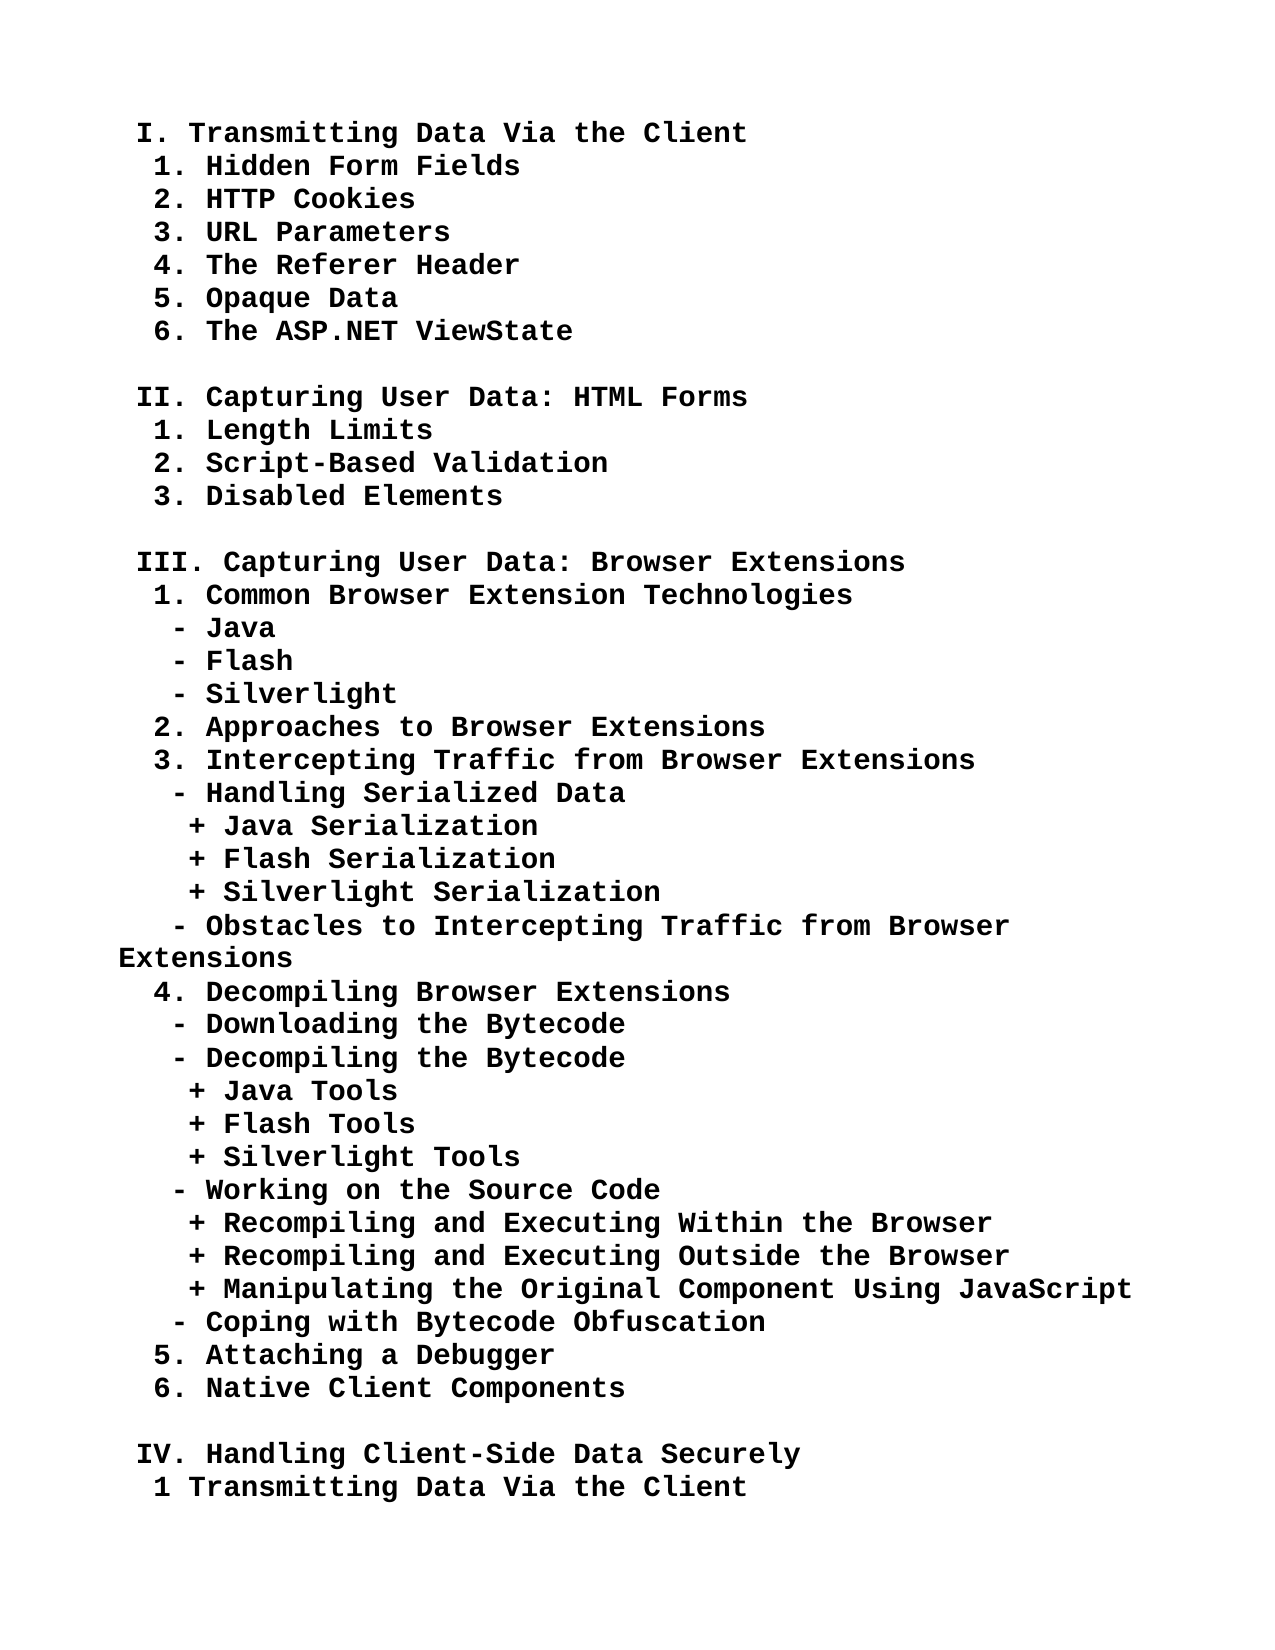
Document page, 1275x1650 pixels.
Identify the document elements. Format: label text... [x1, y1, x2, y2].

text - Handling Serialized Data [118, 778, 1157, 812]
text + Silverlight Tools [118, 1142, 1157, 1175]
text - Java [118, 613, 1157, 646]
text - Working on the Source Code [118, 1175, 1157, 1208]
text 1. Length Limits [118, 415, 1157, 448]
text + Silverlight Serialization [118, 878, 1157, 911]
text 4. The Referer Header [118, 250, 1157, 283]
text + Java Serialization [118, 812, 1157, 844]
text + Recompiling and Executing Within the Browser [118, 1208, 1157, 1241]
text + Recompiling and Executing Outside the Browser [118, 1241, 1157, 1274]
text 2. Script-Based Validation [118, 448, 1157, 481]
text - Flash [118, 646, 1157, 679]
text 1 Transmitting Data Via the Client [118, 1472, 1157, 1505]
text - Decompiling the Bytecode [118, 1043, 1157, 1076]
text - Coping with Bytecode Obfuscation [118, 1307, 1157, 1340]
text IV. Handling Client-Side Data Securely [118, 1439, 1157, 1472]
text II. Capturing User Data: HTML Forms [118, 382, 1157, 415]
text 2. Approaches to Browser Extensions [118, 712, 1157, 746]
text 3. Intercepting Traffic from Browser Extensions [118, 746, 1157, 778]
text 4. Decompiling Browser Extensions [118, 977, 1157, 1010]
text 1. Hidden Form Fields [118, 151, 1157, 184]
text III. Capturing User Data: Browser Extensions [118, 547, 1157, 580]
text + Java Tools [118, 1076, 1157, 1109]
text 6. The ASP.NET ViewState [118, 316, 1157, 349]
text 3. Disabled Elements [118, 481, 1157, 514]
text I. Transmitting Data Via the Client [118, 118, 1157, 151]
text - Obstacles to Intercepting Traffic from Browser Extensions [118, 911, 1157, 977]
text + Flash Tools [118, 1109, 1157, 1142]
text + Manipulating the Original Component Using JavaScript [118, 1274, 1157, 1307]
text 6. Native Client Components [118, 1373, 1157, 1406]
text - Silverlight [118, 679, 1157, 712]
text + Flash Serialization [118, 844, 1157, 878]
text 1. Common Browser Extension Technologies [118, 580, 1157, 613]
text 5. Opaque Data [118, 283, 1157, 316]
text 3. URL Parameters [118, 217, 1157, 250]
text 2. HTTP Cookies [118, 184, 1157, 217]
text 5. Attaching a Debugger [118, 1340, 1157, 1373]
text - Downloading the Bytecode [118, 1010, 1157, 1043]
